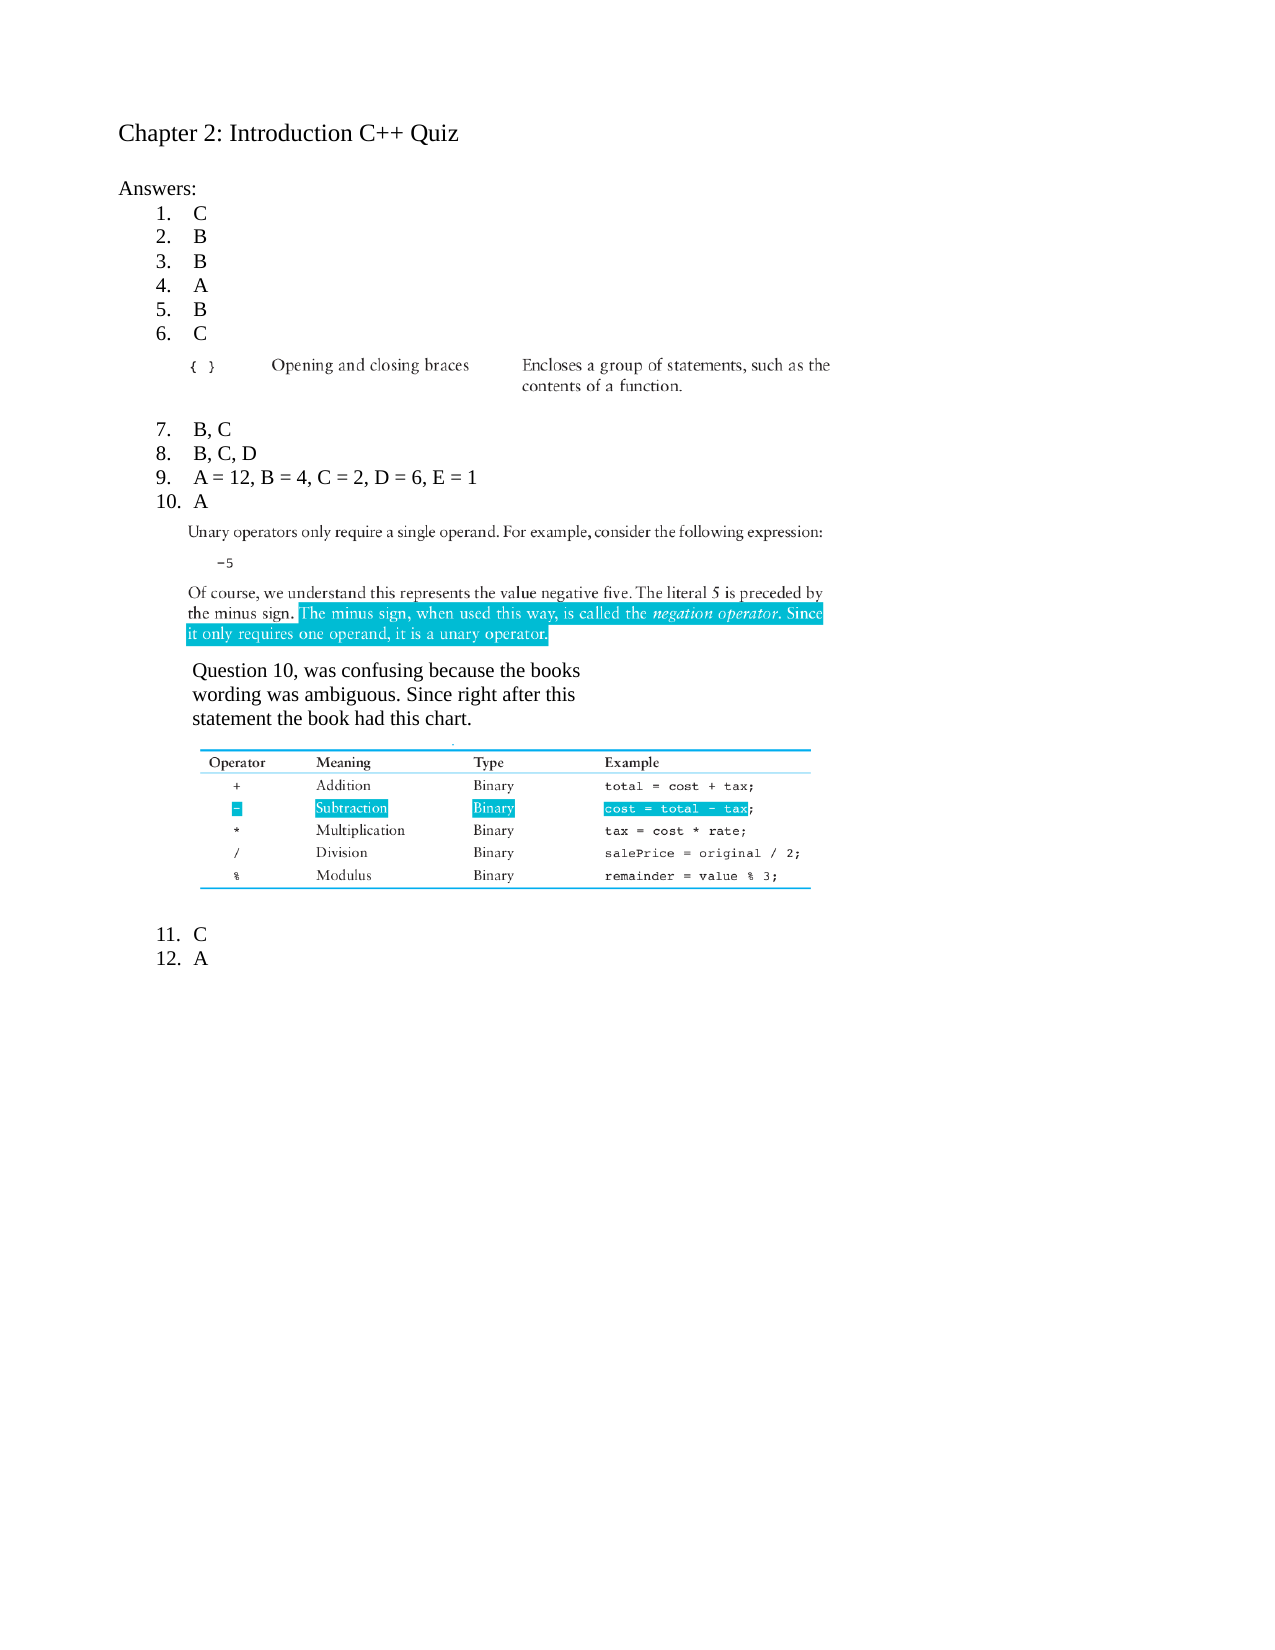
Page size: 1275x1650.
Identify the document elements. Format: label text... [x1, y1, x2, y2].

list A [156, 273, 637, 297]
picture [177, 352, 853, 400]
list A [156, 946, 637, 970]
picture [178, 520, 837, 653]
list B [156, 297, 637, 321]
list B [156, 224, 637, 248]
list C [156, 922, 637, 946]
text Question 10, was confusing because the books wording was ambiguous. Since right after this statement the book had this chart. [118, 658, 637, 730]
list A [156, 489, 637, 513]
list C [156, 321, 637, 345]
list A = 12, B = 4, C = 2, D = 6, E = 1 [156, 465, 637, 489]
text Answers: [118, 176, 637, 200]
list C [156, 200, 637, 224]
list B, C, D [156, 441, 637, 465]
list B [156, 248, 637, 273]
list B, C [156, 417, 637, 441]
picture [192, 744, 822, 895]
